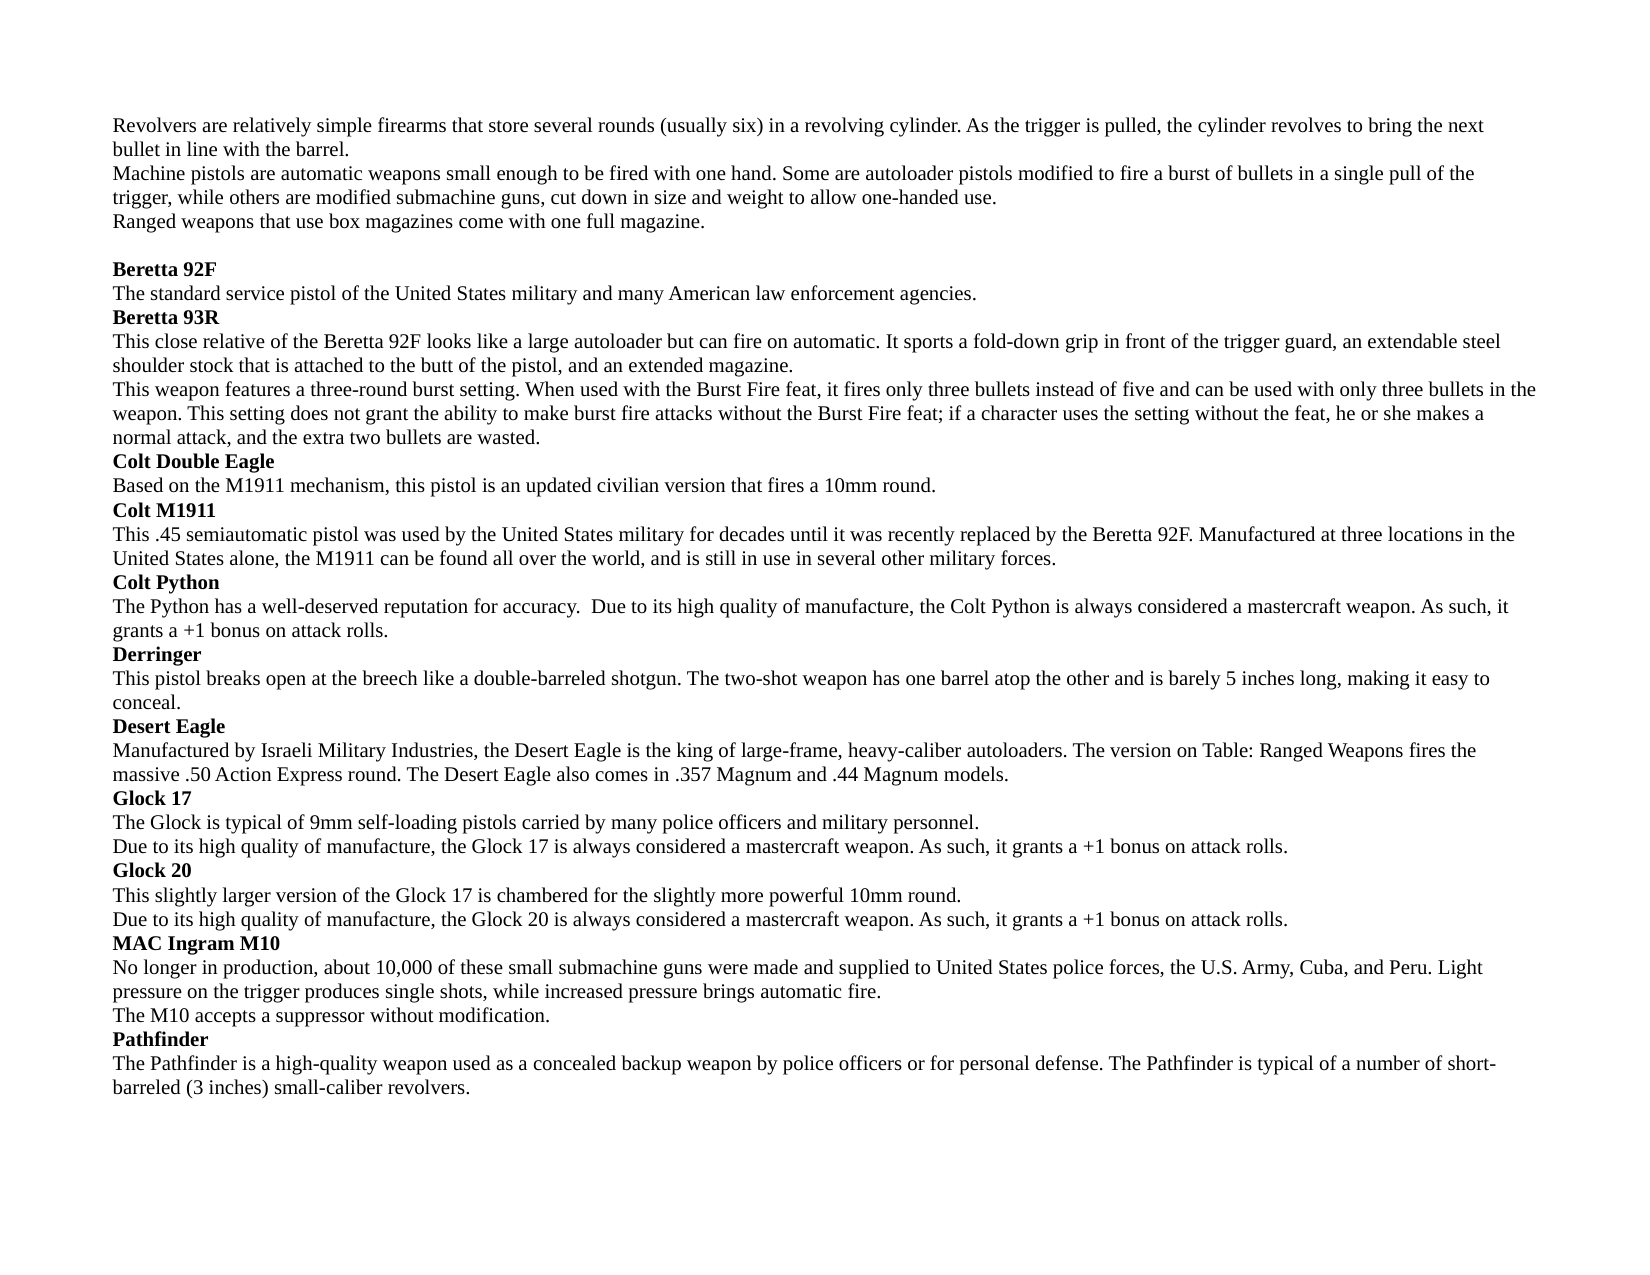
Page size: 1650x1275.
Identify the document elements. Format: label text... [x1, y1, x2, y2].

text Ranged weapons that use box magazines come with one full magazine. [112, 209, 1537, 233]
text Machine pistols are automatic weapons small enough to be fired with one hand. Some are autoloader pistols modified to fire a burst of bullets in a single pull of the trigger, while others are modified submachine guns, cut down in size and weight to allow one-handed use. [112, 161, 1537, 209]
subtitle Colt M1911 [112, 497, 1537, 522]
subtitle Derringer [112, 642, 1537, 666]
text This weapon features a three-round burst setting. When used with the Burst Fire feat, it fires only three bullets instead of five and can be used with only three bullets in the weapon. This setting does not grant the ability to make burst fire attacks without the Burst Fire feat; if a character uses the setting without the feat, he or she makes a normal attack, and the extra two bullets are wasted. [112, 377, 1537, 449]
text The M10 accepts a suppressor without modification. [112, 1003, 1537, 1027]
text This close relative of the Beretta 92F looks like a large autoloader but can fire on automatic. It sports a fold-down grip in front of the trigger guard, an extendable steel shoulder stock that is attached to the butt of the pistol, and an extended magazine. [112, 329, 1537, 377]
subtitle Glock 17 [112, 786, 1537, 810]
subtitle Beretta 92F [112, 257, 1537, 281]
subtitle Beretta 93R [112, 305, 1537, 329]
subtitle Glock 20 [112, 858, 1537, 882]
subtitle Desert Eagle [112, 714, 1537, 738]
text The Glock is typical of 9mm self-loading pistols carried by many police officers and military personnel. [112, 810, 1537, 834]
subtitle Colt Python [112, 570, 1537, 594]
text The Pathfinder is a high-quality weapon used as a concealed backup weapon by police officers or for personal defense. The Pathfinder is typical of a number of short-barreled (3 inches) small-caliber revolvers. [112, 1051, 1537, 1099]
text Due to its high quality of manufacture, the Glock 17 is always considered a mastercraft weapon. As such, it grants a +1 bonus on attack rolls. [112, 834, 1537, 858]
text Based on the M1911 mechanism, this pistol is an updated civilian version that fires a 10mm round. [112, 473, 1537, 497]
text Manufactured by Israeli Military Industries, the Desert Eagle is the king of large-frame, heavy-caliber autoloaders. The version on Table: Ranged Weapons fires the massive .50 Action Express round. The Desert Eagle also comes in .357 Magnum and .44 Magnum models. [112, 738, 1537, 786]
subtitle Colt Double Eagle [112, 449, 1537, 473]
text This slightly larger version of the Glock 17 is chambered for the slightly more powerful 10mm round. [112, 882, 1537, 907]
text Due to its high quality of manufacture, the Glock 20 is always considered a mastercraft weapon. As such, it grants a +1 bonus on attack rolls. [112, 907, 1537, 931]
text This .45 semiautomatic pistol was used by the United States military for decades until it was recently replaced by the Beretta 92F. Manufactured at three locations in the United States alone, the M1911 can be found all over the world, and is still in use in several other military forces. [112, 522, 1537, 570]
text No longer in production, about 10,000 of these small submachine guns were made and supplied to United States police forces, the U.S. Army, Cuba, and Peru. Light pressure on the trigger produces single shots, while increased pressure brings automatic fire. [112, 955, 1537, 1003]
text The standard service pistol of the United States military and many American law enforcement agencies. [112, 281, 1537, 305]
text Revolvers are relatively simple firearms that store several rounds (usually six) in a revolving cylinder. As the trigger is pulled, the cylinder revolves to bring the next bullet in line with the barrel. [112, 112, 1537, 161]
text The Python has a well-deserved reputation for accuracy. Due to its high quality of manufacture, the Colt Python is always considered a mastercraft weapon. As such, it grants a +1 bonus on attack rolls. [112, 594, 1537, 642]
subtitle MAC Ingram M10 [112, 931, 1537, 955]
subtitle Pathfinder [112, 1027, 1537, 1051]
text This pistol breaks open at the breech like a double-barreled shotgun. The two-shot weapon has one barrel atop the other and is barely 5 inches long, making it easy to conceal. [112, 666, 1537, 714]
